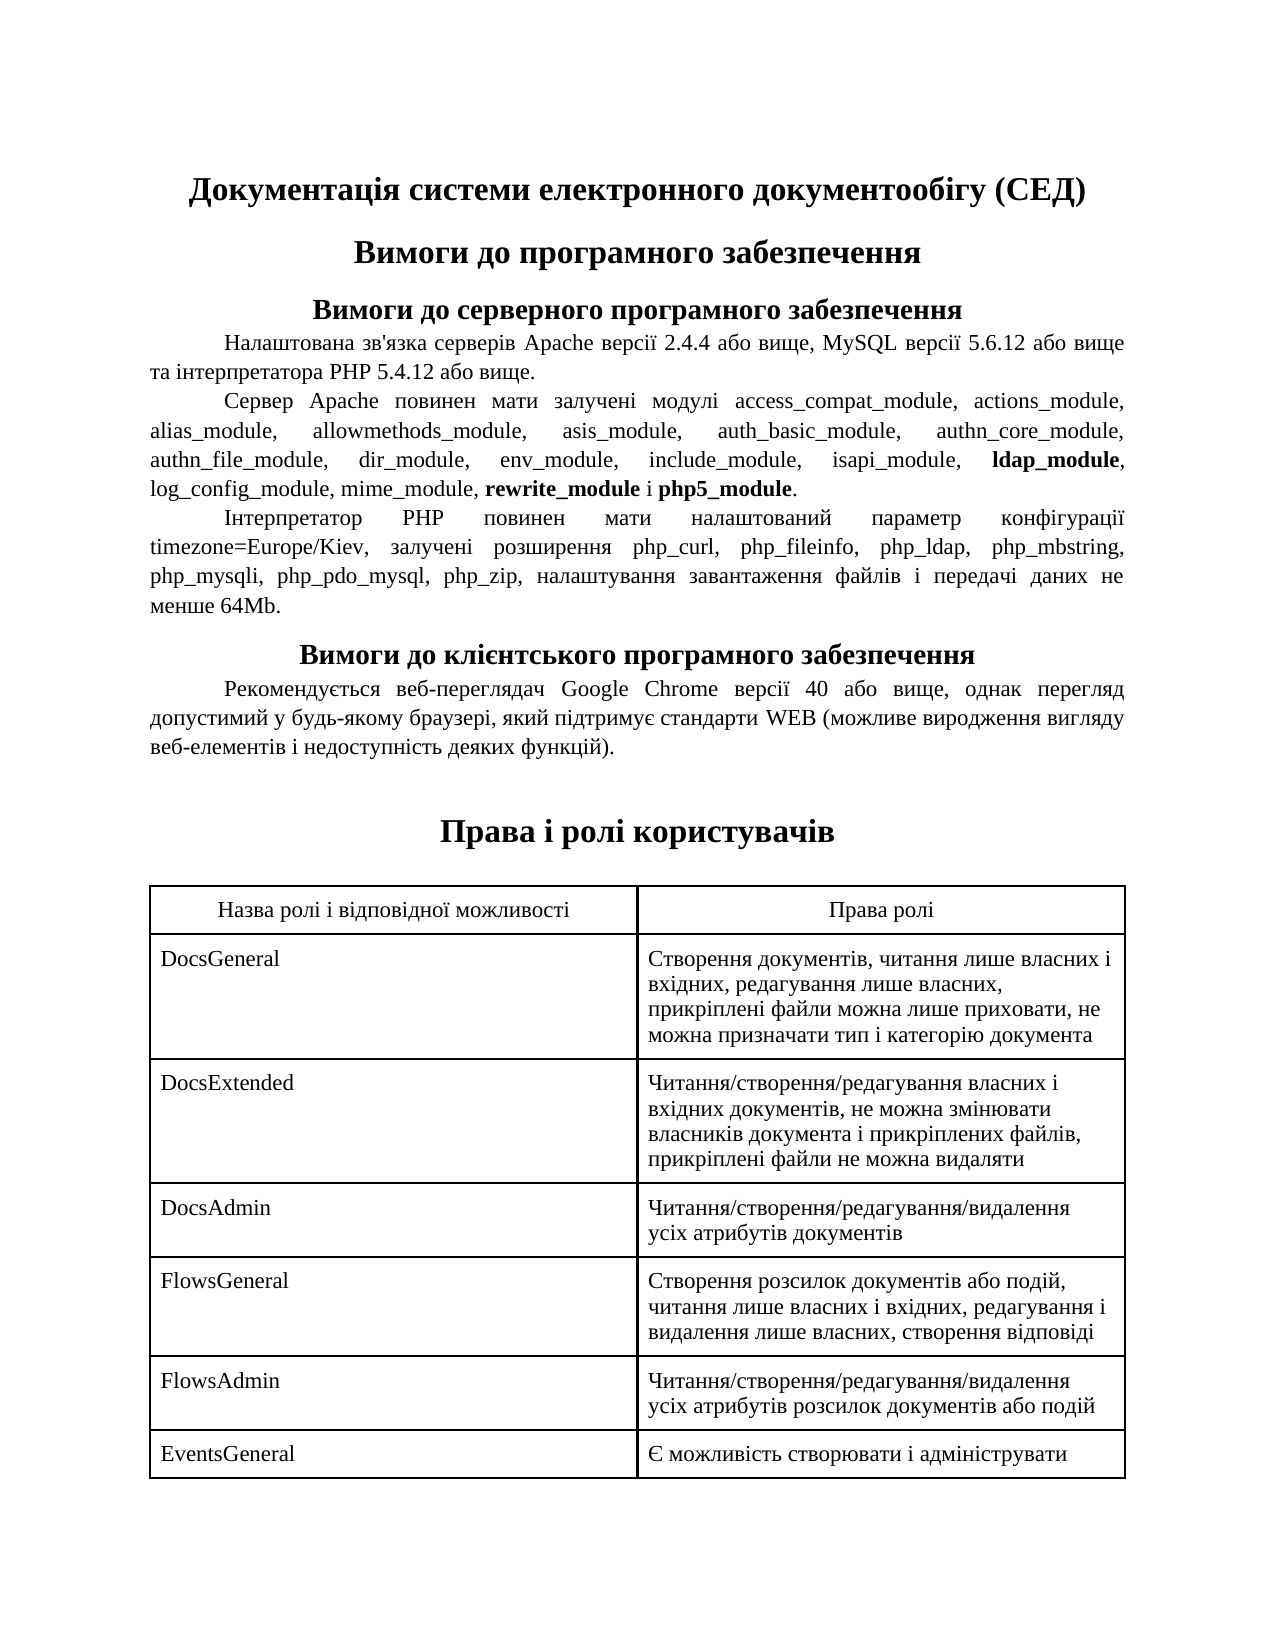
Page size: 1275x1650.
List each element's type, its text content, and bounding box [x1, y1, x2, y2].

subtitle Інтерпретатор PHP повинен мати налаштований параметр конфігурації timezone=Europe/Kiev, залучені розширення php_curl, php_fileinfo, php_ldap, php_mbstring, php_mysqli, php_pdo_mysql, php_zip, налаштування завантаження файлів і передачі даних не менше 64Mb. [150, 505, 1125, 618]
table_cell FlowsGeneral [151, 1258, 636, 1355]
table_cell Читання/створення/редагування/видалення усіх атрибутів розсилок документів або подій [639, 1357, 1124, 1429]
table_header Права ролі [639, 887, 1124, 933]
table_header Назва ролі і відповідної можливості [151, 887, 636, 933]
table_cell DocsExtended [151, 1060, 636, 1182]
subtitle Вимоги до серверного програмного забезпечення [150, 293, 1125, 325]
subtitle Сервер Apache повинен мати залучені модулі access_compat_module, actions_module, alias_module, allowmethods_module, asis_module, auth_basic_module, authn_core_module, authn_file_module, dir_module, env_module, include_module, isapi_module, ldap_module, log_config_module, mime_module, rewrite_module і php5_module. [150, 388, 1125, 501]
subtitle Вимоги до клієнтського програмного забезпечення [150, 638, 1125, 671]
subtitle Рекомендується веб-переглядач Google Chrome версії 40 або вище, однак перегляд допустимий у будь-якому браузері, який підтримує стандарти WEB (можливе виродження вигляду веб-елементів і недоступність деяких функцій). [150, 676, 1125, 759]
subtitle Налаштована зв'язка серверів Apache версії 2.4.4 або вище, MySQL версії 5.6.12 або вище та інтерпретатора PHP 5.4.12 або вище. [150, 330, 1125, 385]
table_cell Створення розсилок документів або подій, читання лише власних і вхідних, редагування і видалення лише власних, створення відповіді [639, 1258, 1124, 1355]
table_cell Є можливість створювати і адмініструвати [639, 1431, 1124, 1477]
table_cell DocsAdmin [151, 1184, 636, 1256]
subtitle Вимоги до програмного забезпечення [150, 234, 1125, 271]
table_cell FlowsAdmin [151, 1357, 636, 1429]
table_cell Створення документів, читання лише власних і вхідних, редагування лише власних, прикріплені файли можна лише приховати, не можна призначати тип і категорію документа [639, 935, 1124, 1058]
table_cell Читання/створення/редагування/видалення усіх атрибутів документів [639, 1184, 1124, 1256]
table_cell EventsGeneral [151, 1431, 636, 1477]
subtitle Права і ролі користувачів [150, 813, 1125, 850]
table_cell DocsGeneral [151, 935, 636, 1058]
table_cell Читання/створення/редагування власних і вхідних документів, не можна змінювати власників документа і прикріплених файлів, прикріплені файли не можна видаляти [639, 1060, 1124, 1182]
subtitle Документація системи електронного документообігу (СЕД) [150, 171, 1125, 208]
